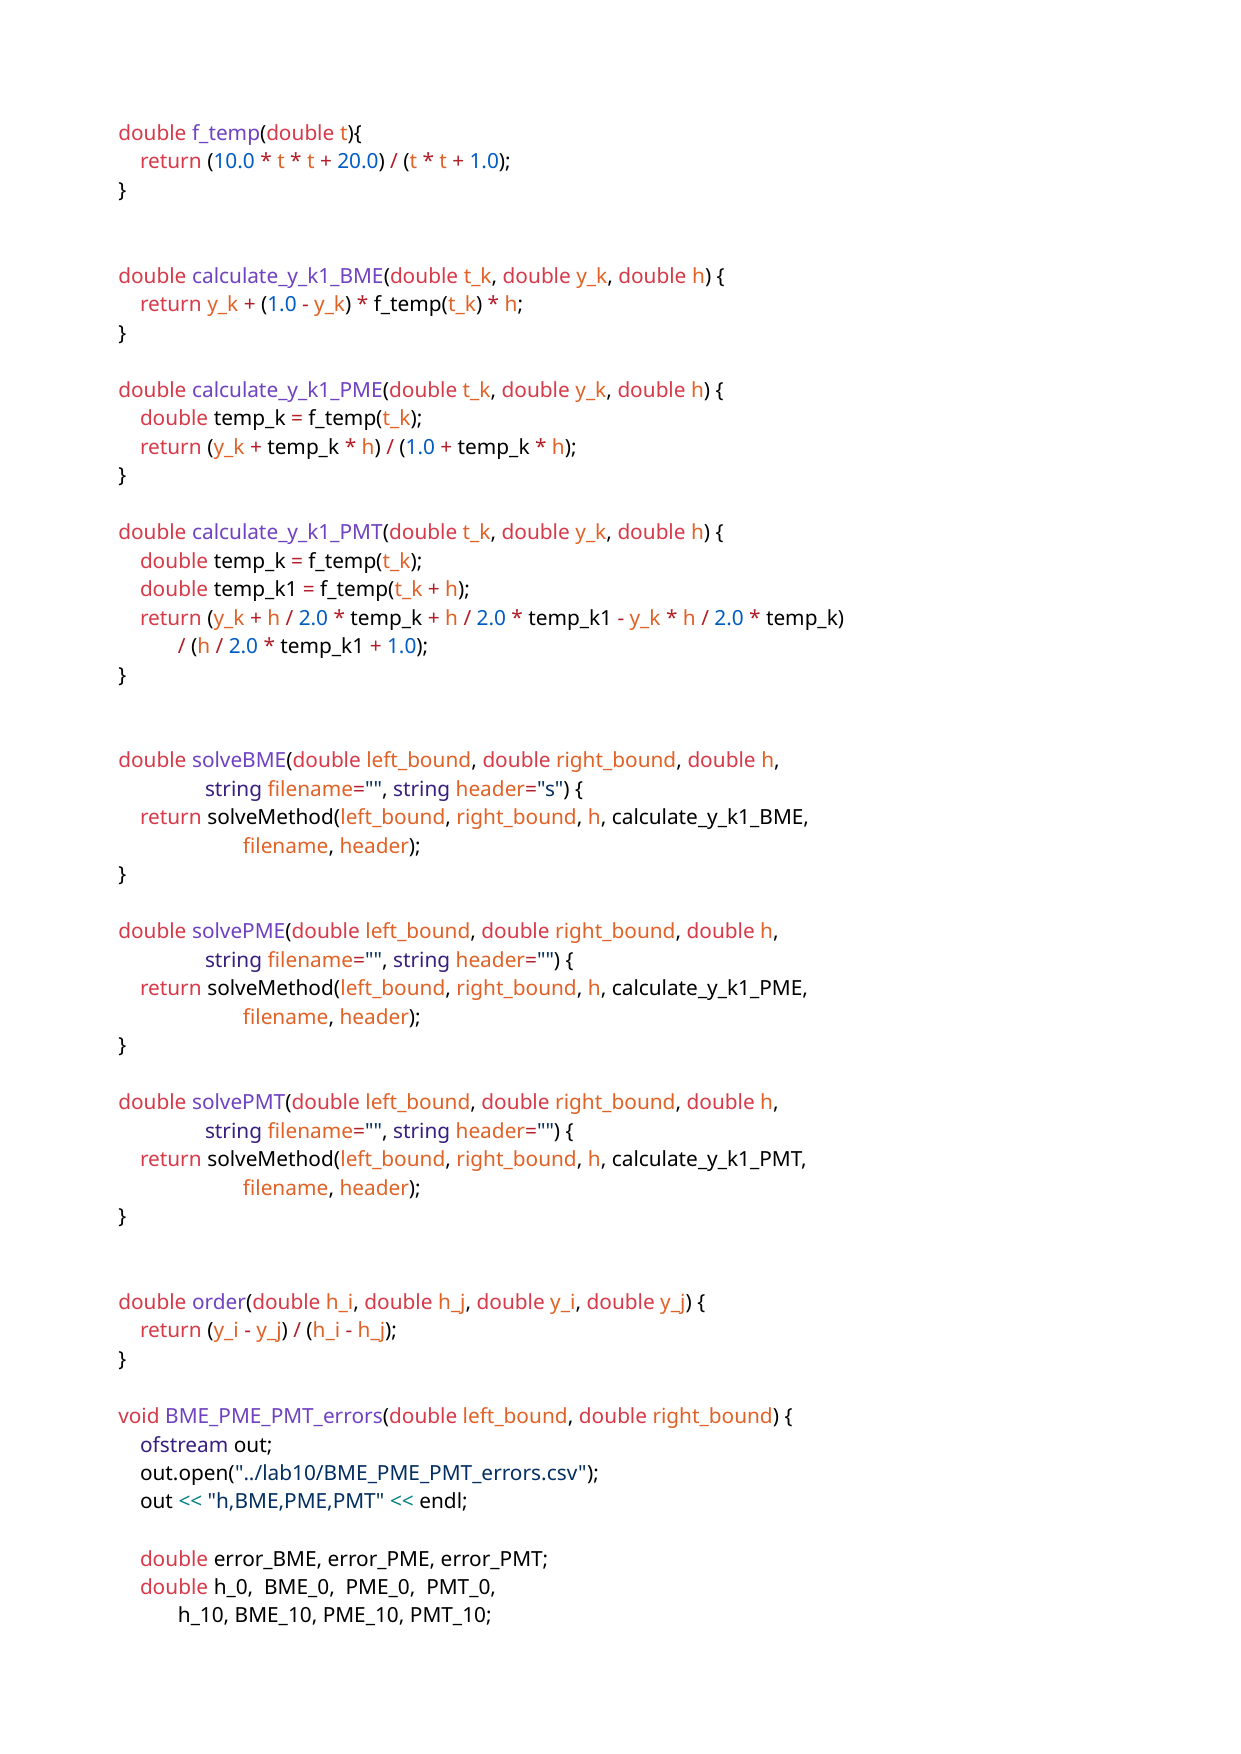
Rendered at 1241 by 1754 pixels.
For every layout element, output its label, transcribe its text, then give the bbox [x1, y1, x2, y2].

text double f_temp(double t){ return (10.0 * t * t + 20.0) / (t * t + 1.0); } [118, 118, 1122, 232]
text double calculate_y_k1_BME(double t_k, double y_k, double h) { return y_k + (1.0 - y_k) * f_temp(t_k) * h; } double calculate_y_k1_PME(double t_k, double y_k, double h) { double temp_k = f_temp(t_k); return (y_k + temp_k * h) / (1.0 + temp_k * h); } double calculate_y_k1_PMT(double t_k, double y_k, double h) { double temp_k = f_temp(t_k); double temp_k1 = f_temp(t_k + h); return (y_k + h / 2.0 * temp_k + h / 2.0 * temp_k1 - y_k * h / 2.0 * temp_k) / (h / 2.0 * temp_k1 + 1.0); } double solveBME(double left_bound, double right_bound, double h, string filename="", string header="s") { return solveMethod(left_bound, right_bound, h, calculate_y_k1_BME, filename, header); } double solvePME(double left_bound, double right_bound, double h, string filename="", string header="") { return solveMethod(left_bound, right_bound, h, calculate_y_k1_PME, filename, header); } double solvePMT(double left_bound, double right_bound, double h, string filename="", string header="") { return solveMethod(left_bound, right_bound, h, calculate_y_k1_PMT, filename, header); } [118, 261, 1122, 1230]
text double order(double h_i, double h_j, double y_i, double y_j) { return (y_i - y_j) / (h_i - h_j); } [118, 1230, 1122, 1401]
text void BME_PME_PMT_errors(double left_bound, double right_bound) { ofstream out; out.open("../lab10/BME_PME_PMT_errors.csv"); out << "h,BME,PME,PMT" << endl; double error_BME, error_PME, error_PMT; double h_0, BME_0, PME_0, PMT_0, h_10, BME_10, PME_10, PMT_10; [118, 1401, 1122, 1629]
